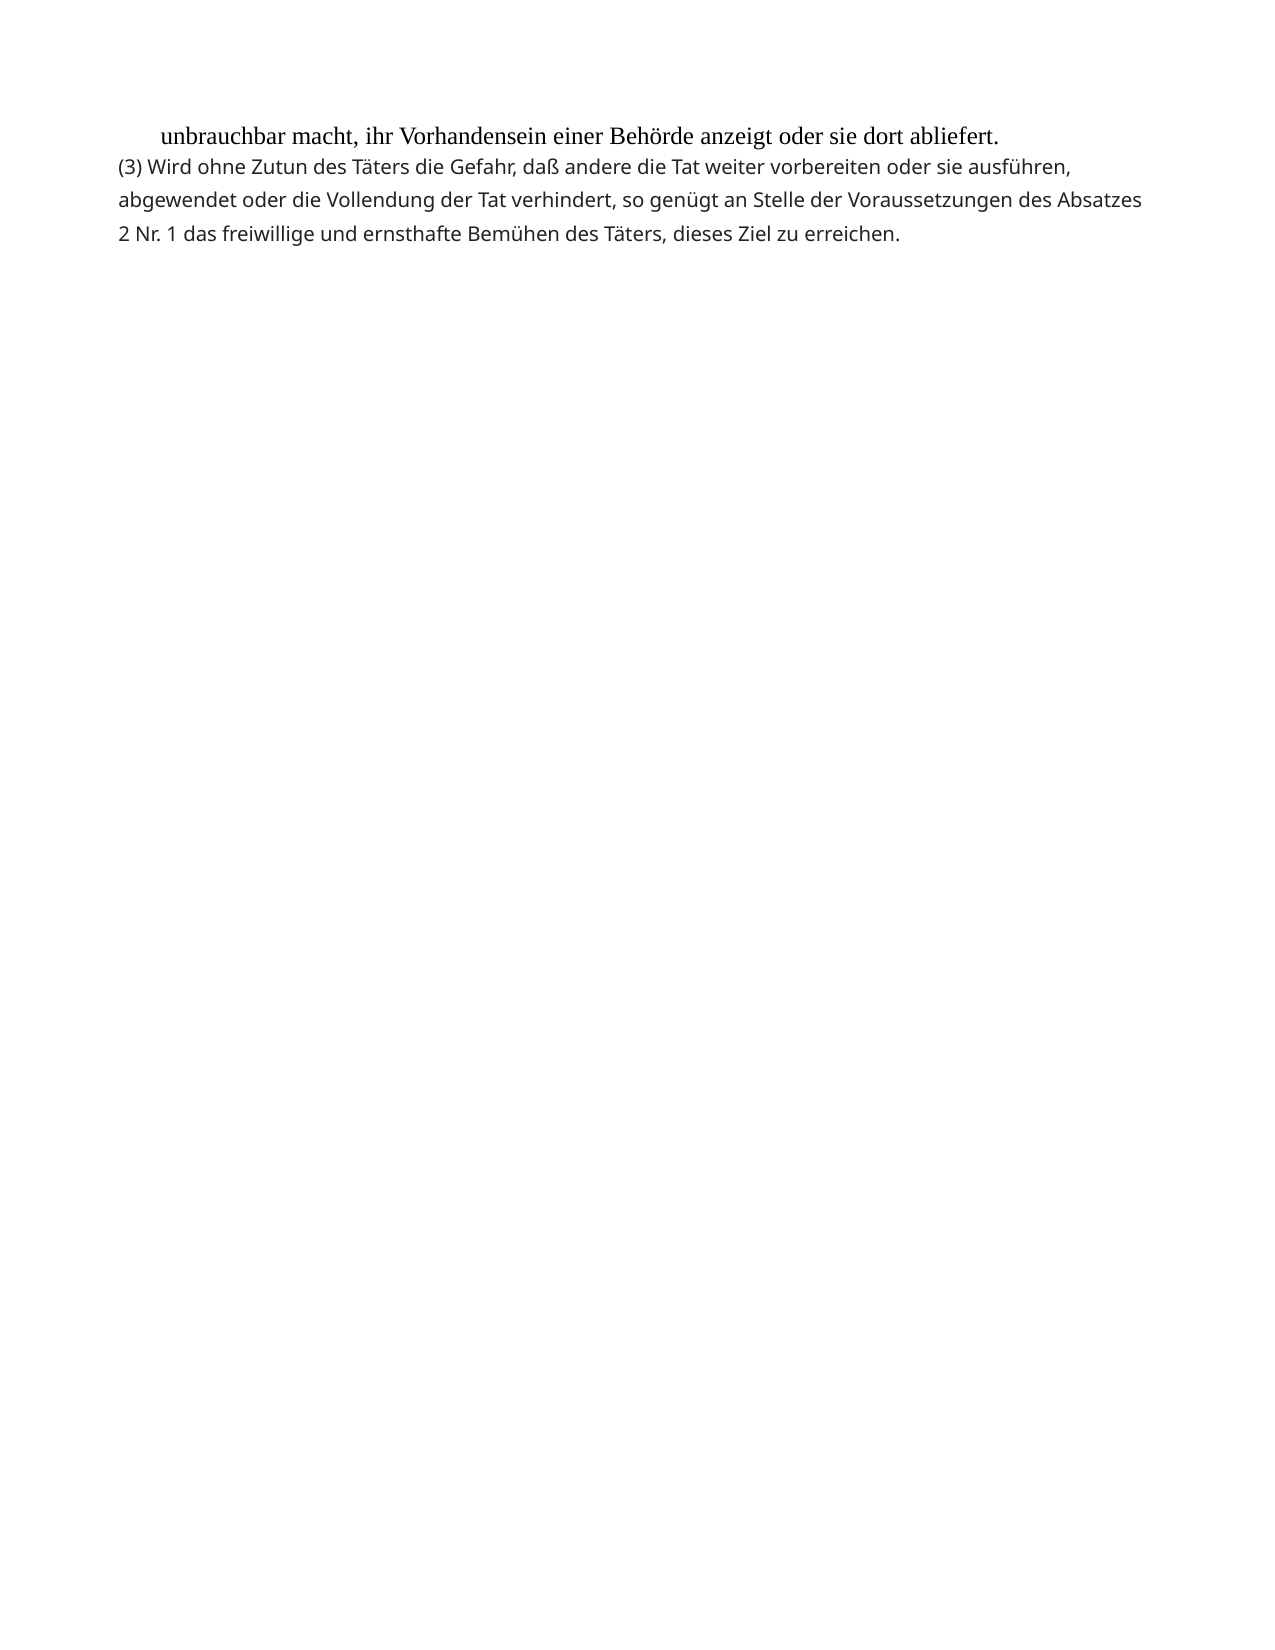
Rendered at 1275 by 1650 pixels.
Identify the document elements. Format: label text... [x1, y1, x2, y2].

text (3) Wird ohne Zutun des Täters die Gefahr, daß andere die Tat weiter vorbereiten oder sie ausführen, abgewendet oder die Vollendung der Tat verhindert, so genügt an Stelle der Voraussetzungen des Absatzes 2 Nr. 1 das freiwillige und ernsthafte Bemühen des Täters, dieses Ziel zu erreichen. [118, 153, 1157, 247]
table_cell [118, 118, 131, 153]
table_cell [131, 118, 157, 153]
table_cell unbrauchbar macht, ihr Vorhandensein einer Behörde anzeigt oder sie dort abliefert. [158, 118, 1157, 153]
